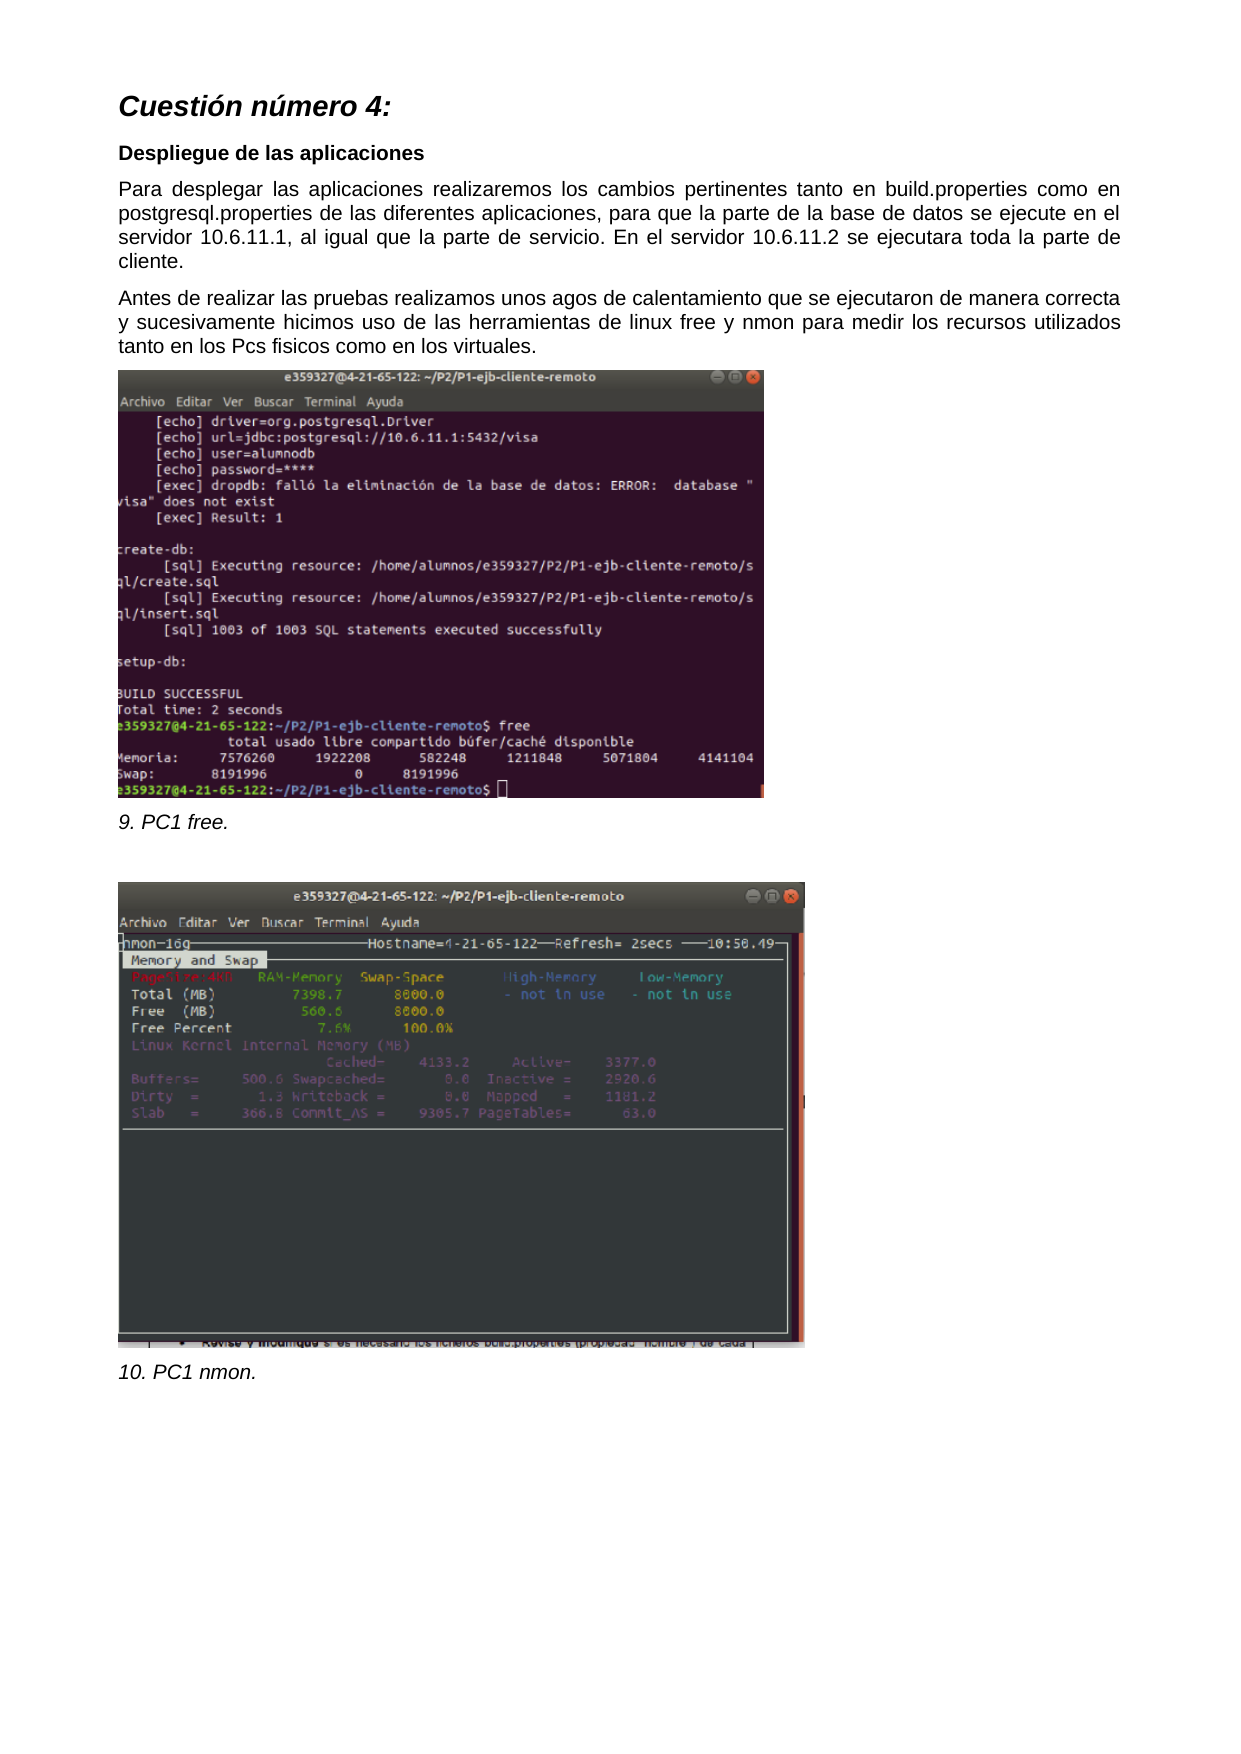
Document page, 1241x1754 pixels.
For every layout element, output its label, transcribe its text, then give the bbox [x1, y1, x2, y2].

text 9. PC1 free. [118, 810, 1122, 834]
text Para desplegar las aplicaciones realizaremos los cambios pertinentes tanto en build.properties como en postgresql.properties de las diferentes aplicaciones, para que la parte de la base de datos se ejecute en el servidor 10.6.11.1, al igual que la parte de servicio. En el servidor 10.6.11.2 se ejecutara toda la parte de cliente. [118, 177, 1122, 273]
text Despliegue de las aplicaciones [118, 141, 1122, 165]
text 10. PC1 nmon. [118, 1360, 1122, 1384]
subtitle Cuestión número 4: [118, 88, 1122, 122]
picture [118, 370, 764, 798]
picture [118, 882, 805, 1348]
text Antes de realizar las pruebas realizamos unos agos de calentamiento que se ejecutaron de manera correcta y sucesivamente hicimos uso de las herramientas de linux free y nmon para medir los recursos utilizados tanto en los Pcs fisicos como en los virtuales. [118, 286, 1122, 357]
